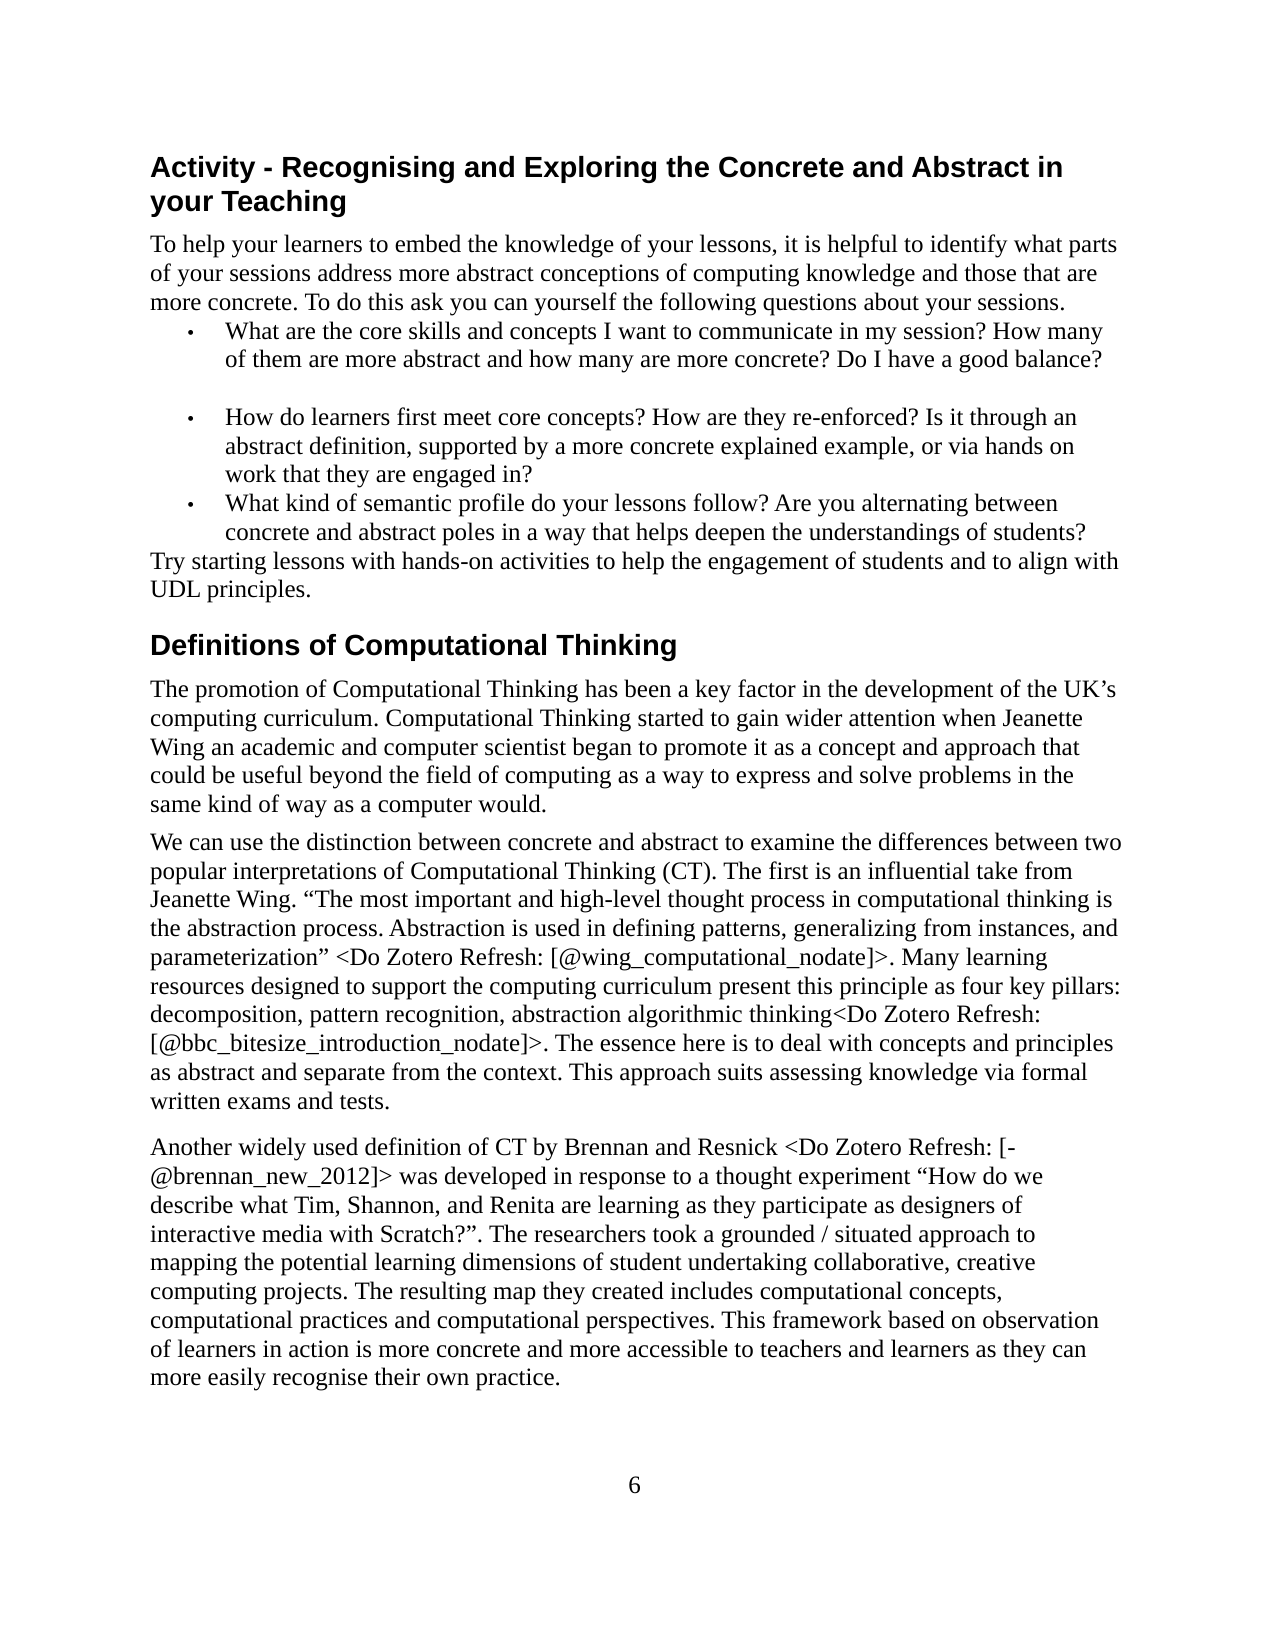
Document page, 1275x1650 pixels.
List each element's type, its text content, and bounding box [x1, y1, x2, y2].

list What are the core skills and concepts I want to communicate in my session? How many of them are more abstract and how many are more concrete? Do I have a good balance? [187, 316, 1125, 402]
subtitle Activity - Recognising and Exploring the Concrete and Abstract in your Teaching [150, 150, 1125, 217]
text Try starting lessons with hands-on activities to help the engagement of students and to align with UDL principles. [150, 546, 1125, 603]
text Another widely used definition of CT by Brennan and Resnick <Do Zotero Refresh: [-@brennan_new_2012]> was developed in response to a thought experiment “How do we describe what Tim, Shannon, and Renita are learning as they participate as designers of interactive media with Scratch?”. The researchers took a grounded / situated approach to mapping the potential learning dimensions of student undertaking collaborative, creative computing projects. The resulting map they created includes computational concepts, computational practices and computational perspectives. This framework based on observation of learners in action is more concrete and more accessible to teachers and learners as they can more easily recognise their own practice. [150, 1132, 1125, 1391]
list What kind of semantic profile do your lessons follow? Are you alternating between concrete and abstract poles in a way that helps deepen the understandings of students? [187, 488, 1125, 546]
text The promotion of Computational Thinking has been a key factor in the development of the UK’s computing curriculum. Computational Thinking started to gain wider attention when Jeanette Wing an academic and computer scientist began to promote it as a concept and approach that could be useful beyond the field of computing as a way to express and solve problems in the same kind of way as a computer would. [150, 674, 1125, 818]
text To help your learners to embed the knowledge of your lessons, it is helpful to identify what parts of your sessions address more abstract conceptions of computing knowledge and those that are more concrete. To do this ask you can yourself the following questions about your sessions. [150, 229, 1125, 316]
list How do learners first meet core concepts? How are they re-enforced? Is it through an abstract definition, supported by a more concrete explained example, or via hands on work that they are engaged in? [187, 402, 1125, 488]
text We can use the distinction between concrete and abstract to examine the differences between two popular interpretations of Computational Thinking (CT). The first is an influential take from Jeanette Wing. “The most important and high-level thought process in computational thinking is the abstraction process. Abstraction is used in defining patterns, generalizing from instances, and parameterization” <Do Zotero Refresh: [@wing_computational_nodate]>. Many learning resources designed to support the computing curriculum present this principle as four key pillars: decomposition, pattern recognition, abstraction algorithmic thinking<Do Zotero Refresh: [@bbc_bitesize_introduction_nodate]>. The essence here is to deal with concepts and principles as abstract and separate from the context. This approach suits assessing knowledge via formal written exams and tests. [150, 827, 1125, 1114]
subtitle Definitions of Computational Thinking [150, 628, 1125, 662]
